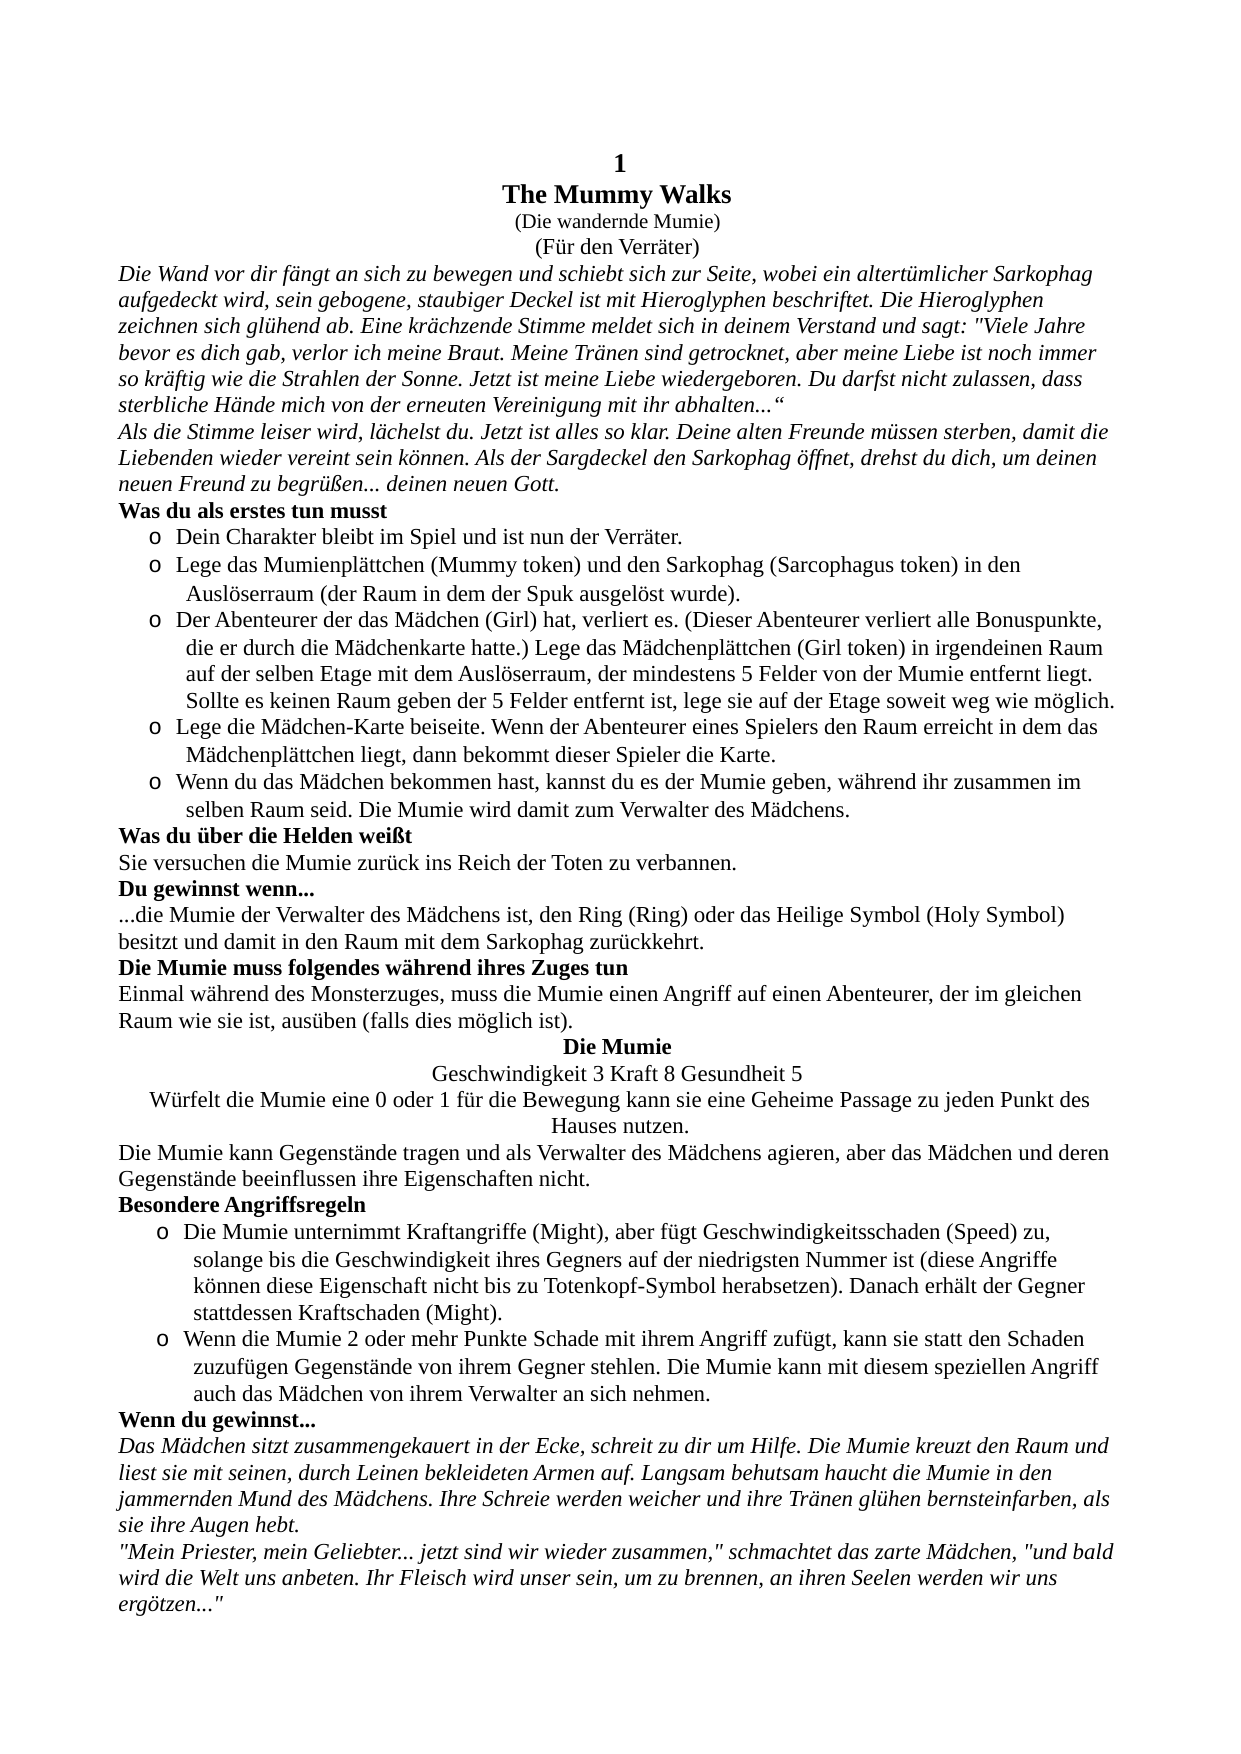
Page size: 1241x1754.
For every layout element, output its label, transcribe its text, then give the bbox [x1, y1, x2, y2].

text Als die Stimme leiser wird, lächelst du. Jetzt ist alles so klar. Deine alten Freunde müssen sterben, damit die Liebenden wieder vereint sein können. Als der Sargdeckel den Sarkophag öffnet, drehst du dich, um deinen neuen Freund zu begrüßen... deinen neuen Gott. [118, 418, 1122, 497]
text o Lege das Mumienplättchen (Mummy token) und den Sarkophag (Sarcophagus token) in den Auslöserraum (der Raum in dem der Spuk ausgelöst wurde). [148, 551, 1122, 606]
subtitle Was du über die Helden weißt [118, 822, 1122, 849]
subtitle Besondere Angriffsregeln [118, 1191, 1122, 1218]
subtitle Was du als erstes tun musst [118, 497, 1122, 523]
text o Dein Charakter bleibt im Spiel und ist nun der Verräter. [148, 523, 1122, 551]
text o Der Abenteurer der das Mädchen (Girl) hat, verliert es. (Dieser Abenteurer verliert alle Bonuspunkte, die er durch die Mädchenkarte hatte.) Lege das Mädchenplättchen (Girl token) in irgendeinen Raum auf der selben Etage mit dem Auslöserraum, der mindestens 5 Felder von der Mumie entfernt liegt. Sollte es keinen Raum geben der 5 Felder entfernt ist, lege sie auf der Etage soweit weg wie möglich. [148, 606, 1122, 713]
text o Lege die Mädchen-Karte beiseite. Wenn der Abenteurer eines Spielers den Raum erreicht in dem das Mädchenplättchen liegt, dann bekommt dieser Spieler die Karte. [148, 713, 1122, 768]
text 1 [118, 147, 1122, 178]
text (Für den Verräter) [118, 233, 1122, 259]
text Sie versuchen die Mumie zurück ins Reich der Toten zu verbannen. [118, 849, 1122, 875]
text Geschwindigkeit 3 Kraft 8 Gesundheit 5 [118, 1059, 1122, 1086]
text Würfelt die Mumie eine 0 oder 1 für die Bewegung kann sie eine Geheime Passage zu jeden Punkt des Hauses nutzen. [118, 1086, 1122, 1139]
text o Die Mumie unternimmt Kraftangriffe (Might), aber fügt Geschwindigkeitsschaden (Speed) zu, solange bis die Geschwindigkeit ihres Gegners auf der niedrigsten Nummer ist (diese Angriffe können diese Eigenschaft nicht bis zu Totenkopf-Symbol herabsetzen). Danach erhält der Gegner stattdessen Kraftschaden (Might). [156, 1218, 1122, 1325]
text "Mein Priester, mein Geliebter... jetzt sind wir wieder zusammen," schmachtet das zarte Mädchen, "und bald wird die Welt uns anbeten. Ihr Fleisch wird unser sein, um zu brennen, an ihren Seelen werden wir uns ergötzen..." [118, 1538, 1122, 1617]
text Die Mumie muss folgendes während ihres Zuges tun [118, 954, 1122, 981]
text Das Mädchen sitzt zusammengekauert in der Ecke, schreit zu dir um Hilfe. Die Mumie kreuzt den Raum und liest sie mit seinen, durch Leinen bekleideten Armen auf. Langsam behutsam haucht die Mumie in den jammernden Mund des Mädchens. Ihre Schreie werden weicher und ihre Tränen glühen bernsteinfarben, als sie ihre Augen hebt. [118, 1432, 1122, 1538]
text Du gewinnst wenn... [118, 875, 1122, 901]
text Wenn du gewinnst... [118, 1406, 1122, 1432]
text Die Mumie kann Gegenstände tragen und als Verwalter des Mädchens agieren, aber das Mädchen und deren Gegenstände beeinflussen ihre Eigenschaften nicht. [118, 1139, 1122, 1191]
text o Wenn du das Mädchen bekommen hast, kannst du es der Mumie geben, während ihr zusammen im selben Raum seid. Die Mumie wird damit zum Verwalter des Mädchens. [148, 768, 1122, 822]
text Einmal während des Monsterzuges, muss die Mumie einen Angriff auf einen Abenteurer, der im gleichen Raum wie sie ist, ausüben (falls dies möglich ist). [118, 981, 1122, 1033]
text The Mummy Walks [118, 178, 1122, 209]
text o Wenn die Mumie 2 oder mehr Punkte Schade mit ihrem Angriff zufügt, kann sie statt den Schaden zuzufügen Gegenstände von ihrem Gegner stehlen. Die Mumie kann mit diesem speziellen Angriff auch das Mädchen von ihrem Verwalter an sich nehmen. [156, 1325, 1122, 1406]
text (Die wandernde Mumie) [118, 209, 1122, 233]
text Die Wand vor dir fängt an sich zu bewegen und schiebt sich zur Seite, wobei ein altertümlicher Sarkophag aufgedeckt wird, sein gebogene, staubiger Deckel ist mit Hieroglyphen beschriftet. Die Hieroglyphen zeichnen sich glühend ab. Eine krächzende Stimme meldet sich in deinem Verstand und sagt: "Viele Jahre bevor es dich gab, verlor ich meine Braut. Meine Tränen sind getrocknet, aber meine Liebe ist noch immer so kräftig wie die Strahlen der Sonne. Jetzt ist meine Liebe wiedergeboren. Du darfst nicht zulassen, dass sterbliche Hände mich von der erneuten Vereinigung mit ihr abhalten...“ [118, 259, 1122, 418]
text ...die Mumie der Verwalter des Mädchens ist, den Ring (Ring) oder das Heilige Symbol (Holy Symbol) besitzt und damit in den Raum mit dem Sarkophag zurückkehrt. [118, 901, 1122, 954]
subtitle Die Mumie [118, 1033, 1122, 1059]
